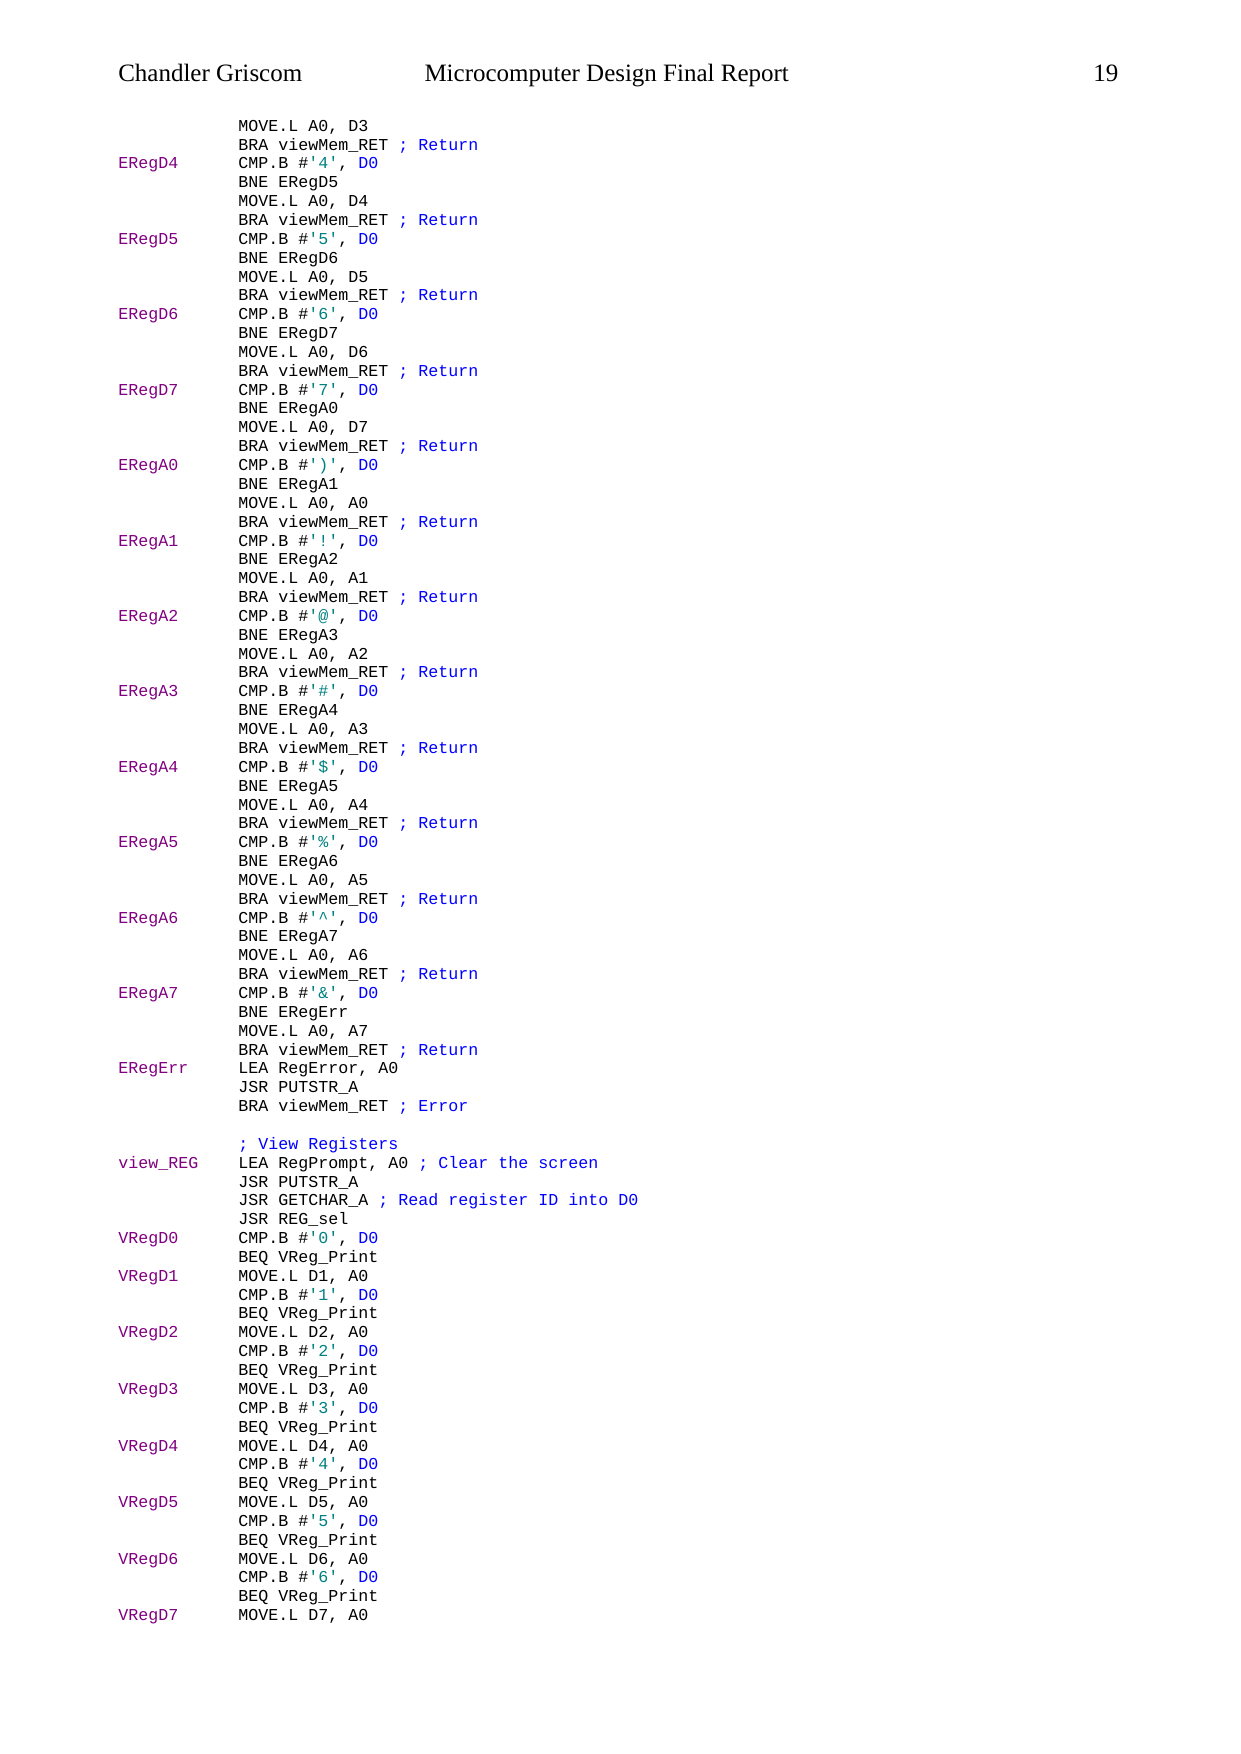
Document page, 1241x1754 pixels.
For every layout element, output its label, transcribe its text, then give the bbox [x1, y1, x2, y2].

text ERegD5 CMP.B #'5', D0 [118, 230, 1122, 249]
text BEQ VReg_Print [118, 1475, 1122, 1494]
text MOVE.L A0, A6 [118, 947, 1122, 966]
text CMP.B #'4', D0 [118, 1456, 1122, 1475]
text ERegD4 CMP.B #'4', D0 [118, 155, 1122, 174]
text MOVE.L A0, D5 [118, 268, 1122, 287]
text ERegA5 CMP.B #'%', D0 [118, 834, 1122, 853]
text BNE ERegA3 [118, 626, 1122, 645]
text BRA viewMem_RET ; Return [118, 438, 1122, 457]
text MOVE.L A0, A4 [118, 796, 1122, 815]
text BEQ VReg_Print [118, 1362, 1122, 1381]
text BRA viewMem_RET ; Return [118, 966, 1122, 984]
text BNE ERegD7 [118, 325, 1122, 343]
text MOVE.L A0, A5 [118, 871, 1122, 890]
text BEQ VReg_Print [118, 1418, 1122, 1437]
text BNE ERegA5 [118, 777, 1122, 796]
text BEQ VReg_Print [118, 1248, 1122, 1267]
text ERegA7 CMP.B #'&', D0 [118, 984, 1122, 1003]
text BRA viewMem_RET ; Return [118, 815, 1122, 834]
text BRA viewMem_RET ; Return [118, 513, 1122, 532]
text BRA viewMem_RET ; Return [118, 362, 1122, 381]
text MOVE.L A0, A0 [118, 494, 1122, 513]
text ERegA4 CMP.B #'$', D0 [118, 758, 1122, 777]
text VRegD6 MOVE.L D6, A0 [118, 1550, 1122, 1569]
text BRA viewMem_RET ; Return [118, 890, 1122, 909]
text JSR GETCHAR_A ; Read register ID into D0 [118, 1192, 1122, 1211]
text BRA viewMem_RET ; Error [118, 1098, 1122, 1117]
text BNE ERegA2 [118, 551, 1122, 570]
text JSR PUTSTR_A [118, 1079, 1122, 1098]
text VRegD2 MOVE.L D2, A0 [118, 1324, 1122, 1343]
text BNE ERegA1 [118, 476, 1122, 494]
text VRegD0 CMP.B #'0', D0 [118, 1230, 1122, 1248]
text BNE ERegD5 [118, 174, 1122, 193]
text MOVE.L A0, A7 [118, 1022, 1122, 1041]
text BRA viewMem_RET ; Return [118, 589, 1122, 607]
text VRegD5 MOVE.L D5, A0 [118, 1494, 1122, 1512]
text BRA viewMem_RET ; Return [118, 287, 1122, 306]
text ; View Registers [118, 1135, 1122, 1154]
text ERegD6 CMP.B #'6', D0 [118, 306, 1122, 325]
text BRA viewMem_RET ; Return [118, 664, 1122, 683]
text BNE ERegD6 [118, 249, 1122, 268]
text view_REG LEA RegPrompt, A0 ; Clear the screen [118, 1154, 1122, 1173]
text MOVE.L A0, A1 [118, 570, 1122, 589]
text BRA viewMem_RET ; Return [118, 212, 1122, 230]
text BRA viewMem_RET ; Return [118, 136, 1122, 155]
text JSR REG_sel [118, 1211, 1122, 1230]
text BNE ERegA7 [118, 928, 1122, 947]
text CMP.B #'1', D0 [118, 1286, 1122, 1305]
text BNE ERegA4 [118, 702, 1122, 721]
text MOVE.L A0, D4 [118, 193, 1122, 212]
text ERegA0 CMP.B #')', D0 [118, 457, 1122, 476]
text ERegErr LEA RegError, A0 [118, 1060, 1122, 1079]
text VRegD1 MOVE.L D1, A0 [118, 1267, 1122, 1286]
text CMP.B #'5', D0 [118, 1512, 1122, 1531]
text VRegD7 MOVE.L D7, A0 [118, 1607, 1122, 1626]
text JSR PUTSTR_A [118, 1173, 1122, 1192]
text ERegA1 CMP.B #'!', D0 [118, 532, 1122, 551]
text ERegA6 CMP.B #'^', D0 [118, 909, 1122, 928]
text BNE ERegA0 [118, 400, 1122, 419]
text BEQ VReg_Print [118, 1305, 1122, 1324]
text CMP.B #'3', D0 [118, 1399, 1122, 1418]
text MOVE.L A0, A3 [118, 721, 1122, 739]
text MOVE.L A0, D6 [118, 343, 1122, 362]
text BEQ VReg_Print [118, 1588, 1122, 1607]
text BNE ERegA6 [118, 853, 1122, 871]
text ERegA3 CMP.B #'#', D0 [118, 683, 1122, 702]
text BEQ VReg_Print [118, 1531, 1122, 1550]
text MOVE.L A0, D3 [118, 117, 1122, 136]
text MOVE.L A0, A2 [118, 645, 1122, 664]
text VRegD3 MOVE.L D3, A0 [118, 1381, 1122, 1399]
text ERegA2 CMP.B #'@', D0 [118, 607, 1122, 626]
text BRA viewMem_RET ; Return [118, 1041, 1122, 1060]
text BRA viewMem_RET ; Return [118, 739, 1122, 758]
text MOVE.L A0, D7 [118, 419, 1122, 438]
text BNE ERegErr [118, 1003, 1122, 1022]
text CMP.B #'6', D0 [118, 1569, 1122, 1588]
text CMP.B #'2', D0 [118, 1343, 1122, 1362]
text VRegD4 MOVE.L D4, A0 [118, 1437, 1122, 1456]
text ERegD7 CMP.B #'7', D0 [118, 381, 1122, 400]
